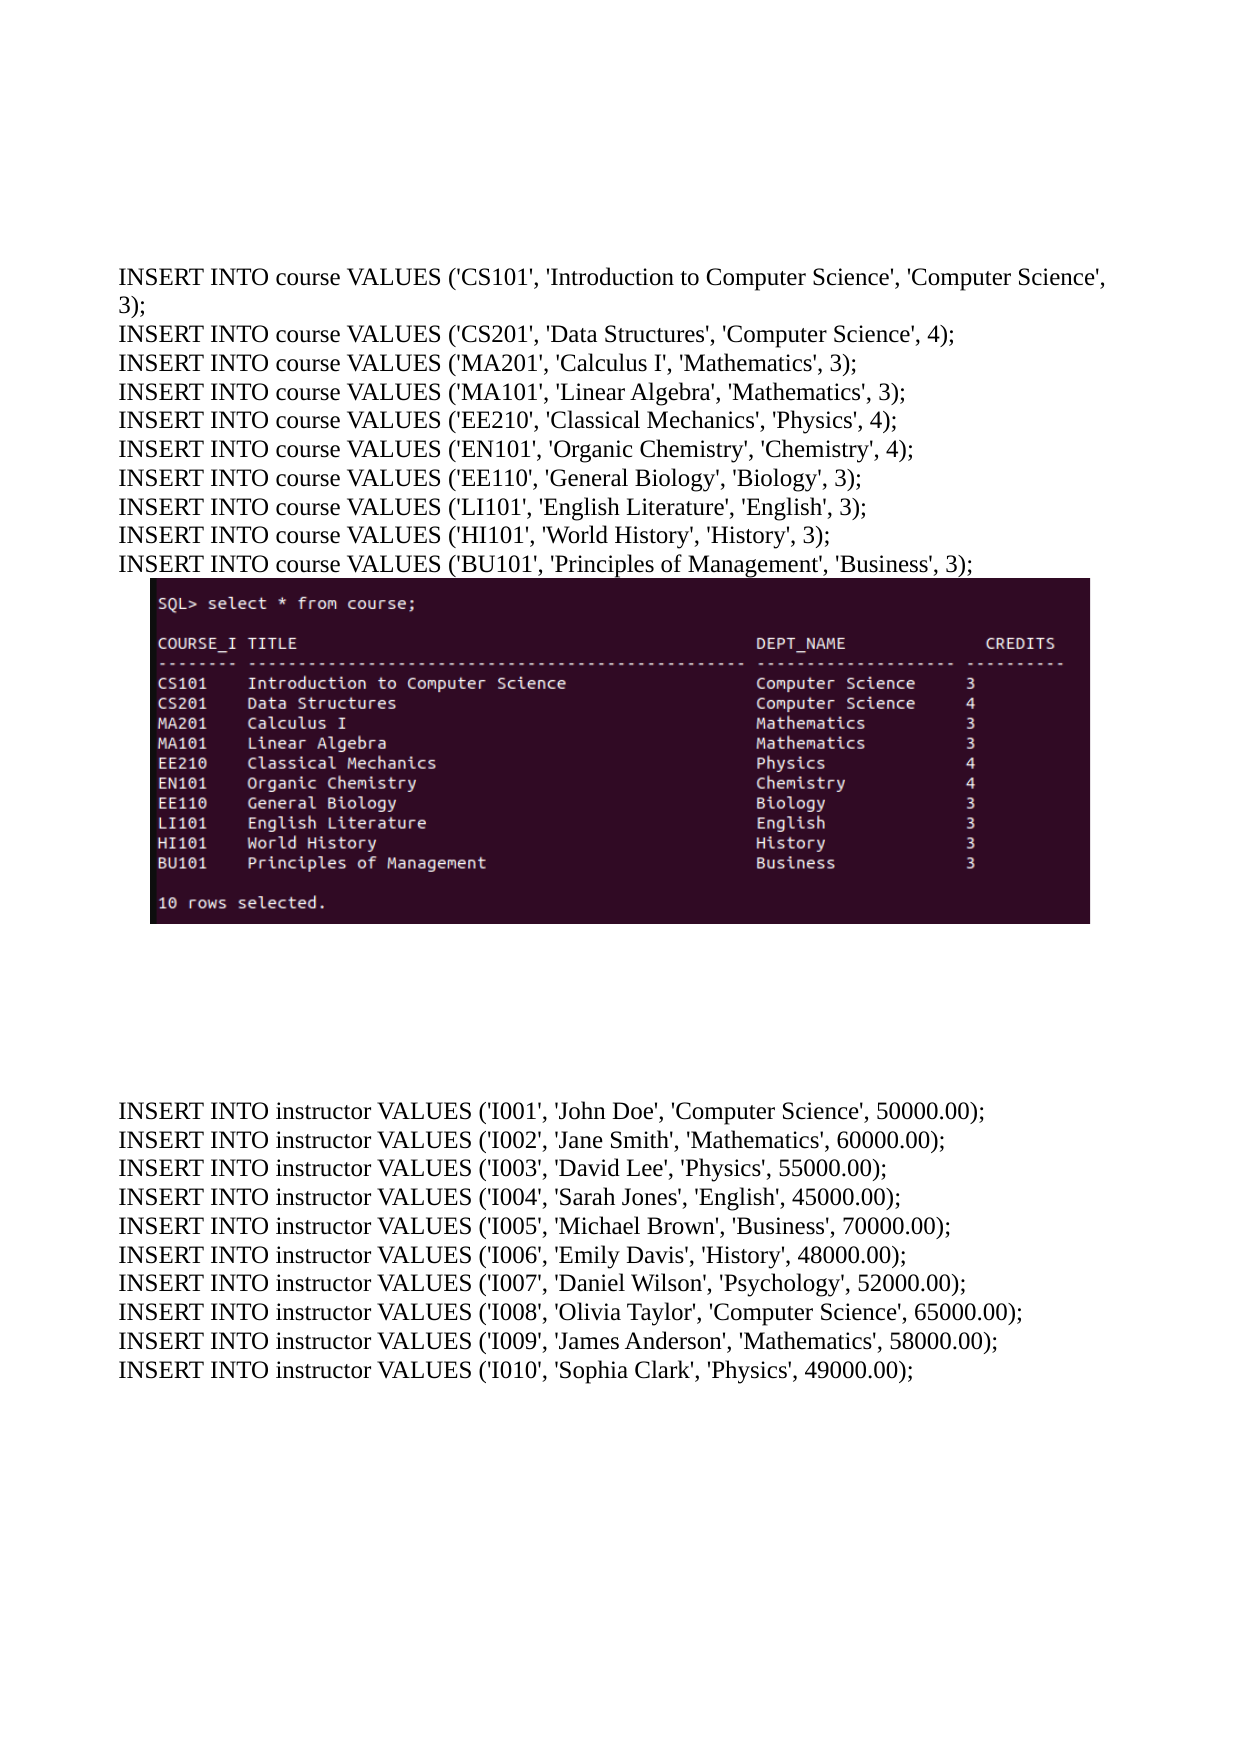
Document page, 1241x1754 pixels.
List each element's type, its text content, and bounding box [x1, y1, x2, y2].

text INSERT INTO instructor VALUES ('I003', 'David Lee', 'Physics', 55000.00); [118, 1153, 1122, 1182]
text INSERT INTO instructor VALUES ('I002', 'Jane Smith', 'Mathematics', 60000.00); [118, 1125, 1122, 1153]
text INSERT INTO course VALUES ('LI101', 'English Literature', 'English', 3); [118, 492, 1122, 521]
text INSERT INTO course VALUES ('EE210', 'Classical Mechanics', 'Physics', 4); [118, 406, 1122, 434]
text INSERT INTO course VALUES ('EN101', 'Organic Chemistry', 'Chemistry', 4); [118, 434, 1122, 463]
text INSERT INTO course VALUES ('MA201', 'Calculus I', 'Mathematics', 3); [118, 348, 1122, 377]
text INSERT INTO instructor VALUES ('I001', 'John Doe', 'Computer Science', 50000.00); [118, 1096, 1122, 1125]
text INSERT INTO instructor VALUES ('I006', 'Emily Davis', 'History', 48000.00); [118, 1240, 1122, 1268]
text INSERT INTO instructor VALUES ('I010', 'Sophia Clark', 'Physics', 49000.00); [118, 1355, 1122, 1383]
text INSERT INTO course VALUES ('CS101', 'Introduction to Computer Science', 'Computer Science', 3); [118, 262, 1122, 319]
picture [150, 578, 1091, 924]
text INSERT INTO course VALUES ('MA101', 'Linear Algebra', 'Mathematics', 3); [118, 377, 1122, 406]
text INSERT INTO course VALUES ('HI101', 'World History', 'History', 3); [118, 521, 1122, 549]
text INSERT INTO instructor VALUES ('I008', 'Olivia Taylor', 'Computer Science', 65000.00); [118, 1297, 1122, 1326]
text INSERT INTO instructor VALUES ('I009', 'James Anderson', 'Mathematics', 58000.00); [118, 1326, 1122, 1355]
text INSERT INTO course VALUES ('EE110', 'General Biology', 'Biology', 3); [118, 463, 1122, 492]
text INSERT INTO course VALUES ('BU101', 'Principles of Management', 'Business', 3); [118, 549, 1122, 578]
text INSERT INTO course VALUES ('CS201', 'Data Structures', 'Computer Science', 4); [118, 319, 1122, 348]
text INSERT INTO instructor VALUES ('I005', 'Michael Brown', 'Business', 70000.00); [118, 1211, 1122, 1240]
text INSERT INTO instructor VALUES ('I004', 'Sarah Jones', 'English', 45000.00); [118, 1182, 1122, 1211]
text INSERT INTO instructor VALUES ('I007', 'Daniel Wilson', 'Psychology', 52000.00); [118, 1268, 1122, 1297]
